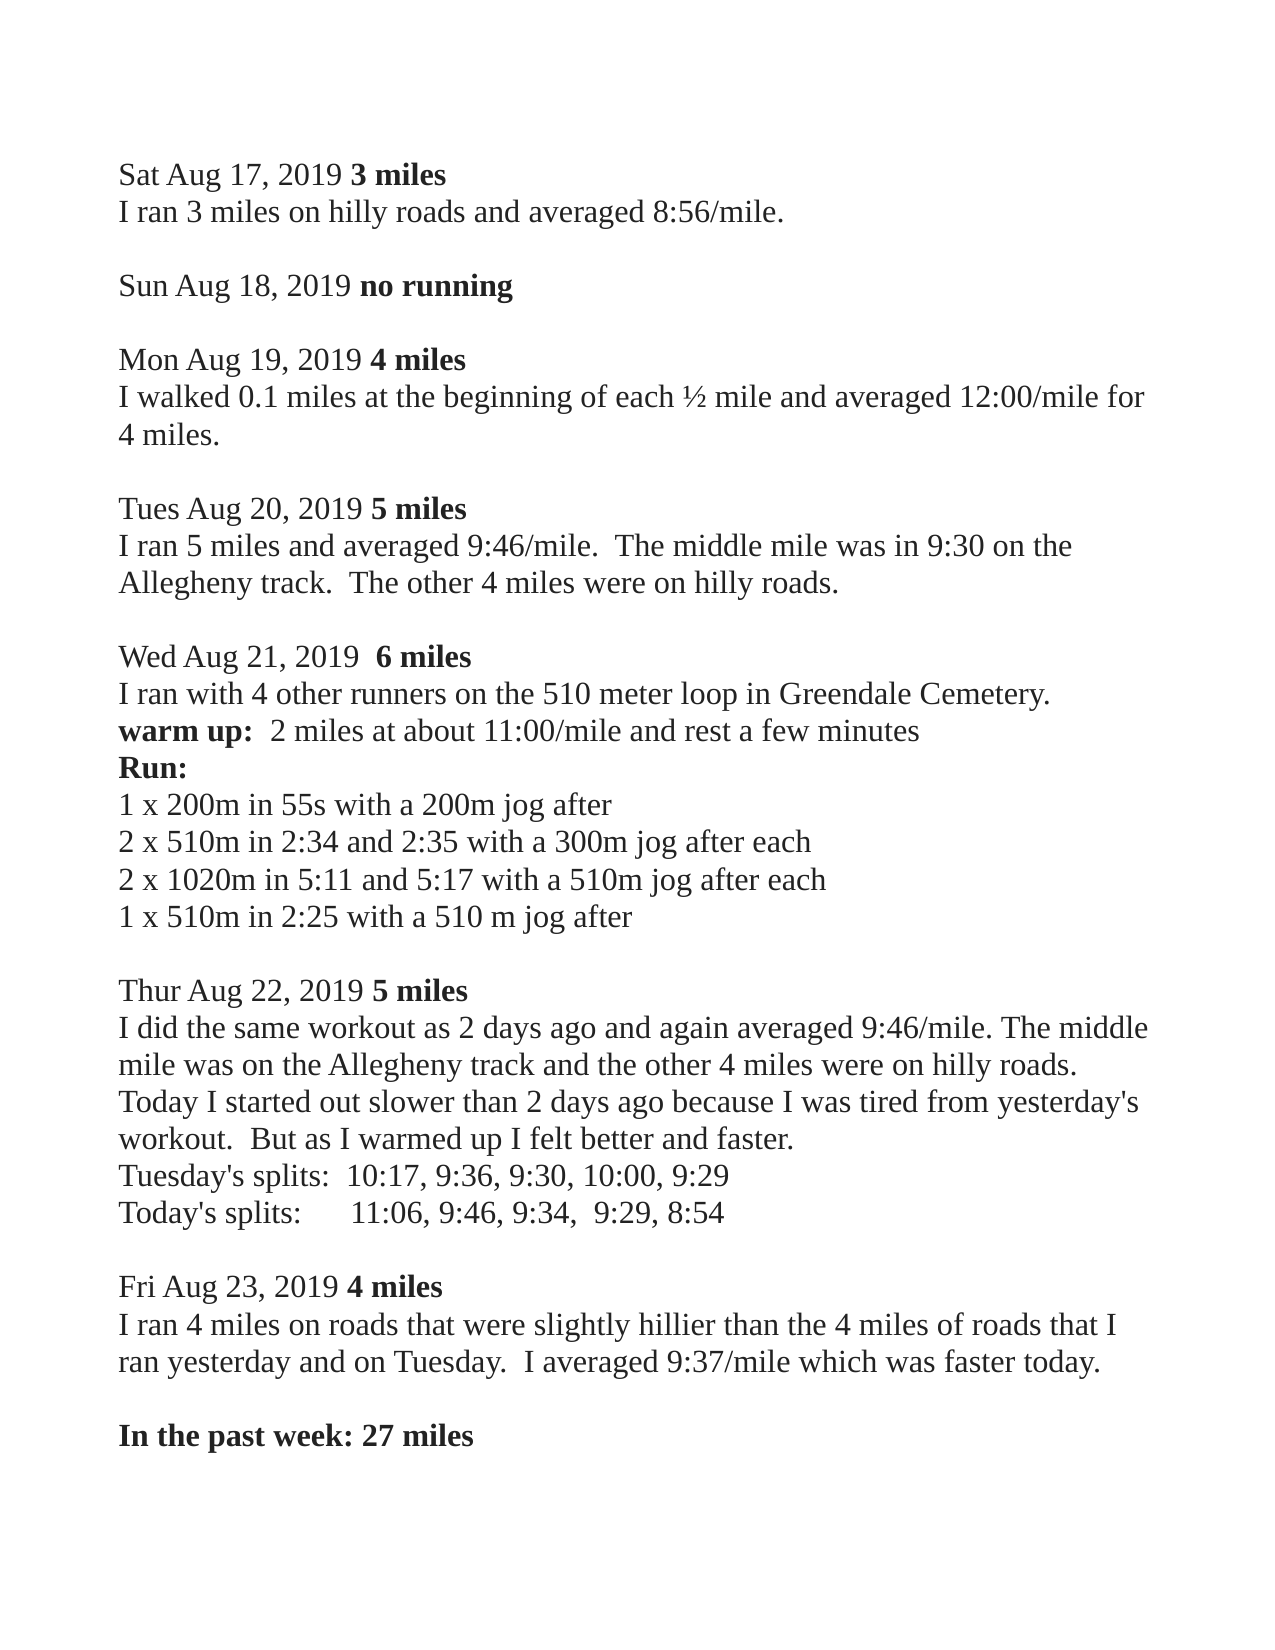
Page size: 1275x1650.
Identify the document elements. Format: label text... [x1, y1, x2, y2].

text I did the same workout as 2 days ago and again averaged 9:46/mile. The middle mile was on the Allegheny track and the other 4 miles were on hilly roads. Today I started out slower than 2 days ago because I was tired from yesterday's workout. But as I warmed up I felt better and faster. [118, 1008, 1161, 1156]
text Tuesday's splits: 10:17, 9:36, 9:30, 10:00, 9:29 [118, 1156, 1161, 1193]
text In the past week: 27 miles [118, 1416, 1161, 1453]
text Sun Aug 18, 2019 no running [118, 266, 1161, 303]
text I ran 5 miles and averaged 9:46/mile. The middle mile was in 9:30 on the Allegheny track. The other 4 miles were on hilly roads. [118, 526, 1161, 600]
text I walked 0.1 miles at the beginning of each ½ mile and averaged 12:00/mile for 4 miles. [118, 378, 1161, 452]
text Run: [118, 748, 1161, 786]
text I ran with 4 other runners on the 510 meter loop in Greendale Cemetery. [118, 674, 1161, 711]
text Mon Aug 19, 2019 4 miles [118, 341, 1161, 378]
text I ran 3 miles on hilly roads and averaged 8:56/mile. [118, 192, 1161, 229]
text 1 x 200m in 55s with a 200m jog after [118, 786, 1161, 823]
text Sat Aug 17, 2019 3 miles [118, 155, 1161, 192]
text Fri Aug 23, 2019 4 miles [118, 1268, 1161, 1305]
text I ran 4 miles on roads that were slightly hillier than the 4 miles of roads that I ran yesterday and on Tuesday. I averaged 9:37/mile which was faster today. [118, 1305, 1161, 1379]
text Wed Aug 21, 2019 6 miles [118, 637, 1161, 674]
text warm up: 2 miles at about 11:00/mile and rest a few minutes [118, 711, 1161, 748]
text Thur Aug 22, 2019 5 miles [118, 971, 1161, 1008]
text 2 x 510m in 2:34 and 2:35 with a 300m jog after each [118, 823, 1161, 860]
text Tues Aug 20, 2019 5 miles [118, 489, 1161, 526]
text 2 x 1020m in 5:11 and 5:17 with a 510m jog after each [118, 860, 1161, 897]
text Today's splits: 11:06, 9:46, 9:34, 9:29, 8:54 [118, 1193, 1161, 1231]
text 1 x 510m in 2:25 with a 510 m jog after [118, 897, 1161, 934]
